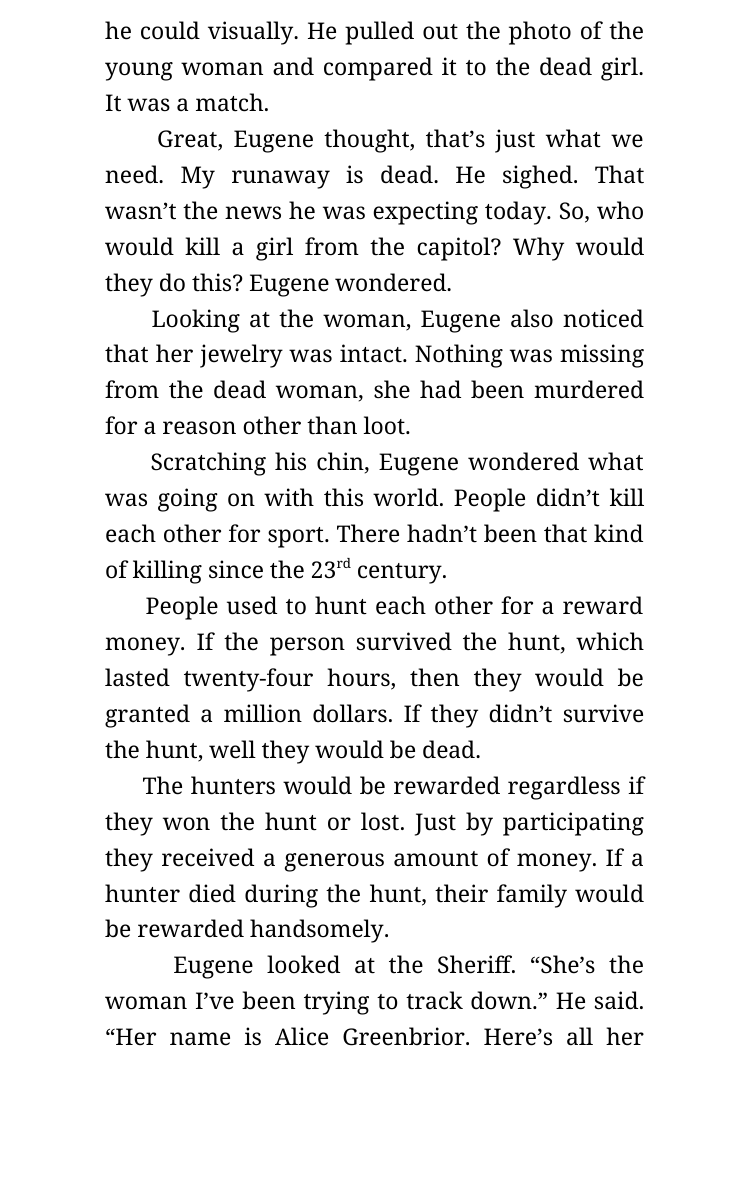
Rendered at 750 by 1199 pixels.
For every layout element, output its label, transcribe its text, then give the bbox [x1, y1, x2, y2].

text Eugene looked at the Sheriff. “She’s the woman I’ve been trying to track down.” He said. “Her name is Alice Greenbrior. Here’s all her [105, 949, 645, 1052]
text The hunters would be rewarded regardless if they won the hunt or lost. Just by participating they received a generous amount of money. If a hunter died during the hunt, their family would be rewarded handsomely. [105, 770, 645, 945]
text he could visually. He pulled out the photo of the young woman and compared it to the dead girl. It was a match. [105, 15, 645, 118]
text Scratching his chin, Eugene wondered what was going on with this world. People didn’t kill each other for sport. There hadn’t been that kind of killing since the 23rd century. [105, 446, 645, 585]
text Looking at the woman, Eugene also noticed that her jewelry was intact. Nothing was missing from the dead woman, she had been murdered for a reason other than loot. [105, 302, 645, 442]
text Great, Eugene thought, that’s just what we need. My runaway is dead. He sighed. That wasn’t the news he was expecting today. So, who would kill a girl from the capitol? Why would they do this? Eugene wondered. [105, 123, 645, 298]
text People used to hunt each other for a reward money. If the person survived the hunt, which lasted twenty-four hours, then they would be granted a million dollars. If they didn’t survive the hunt, well they would be dead. [105, 590, 645, 765]
